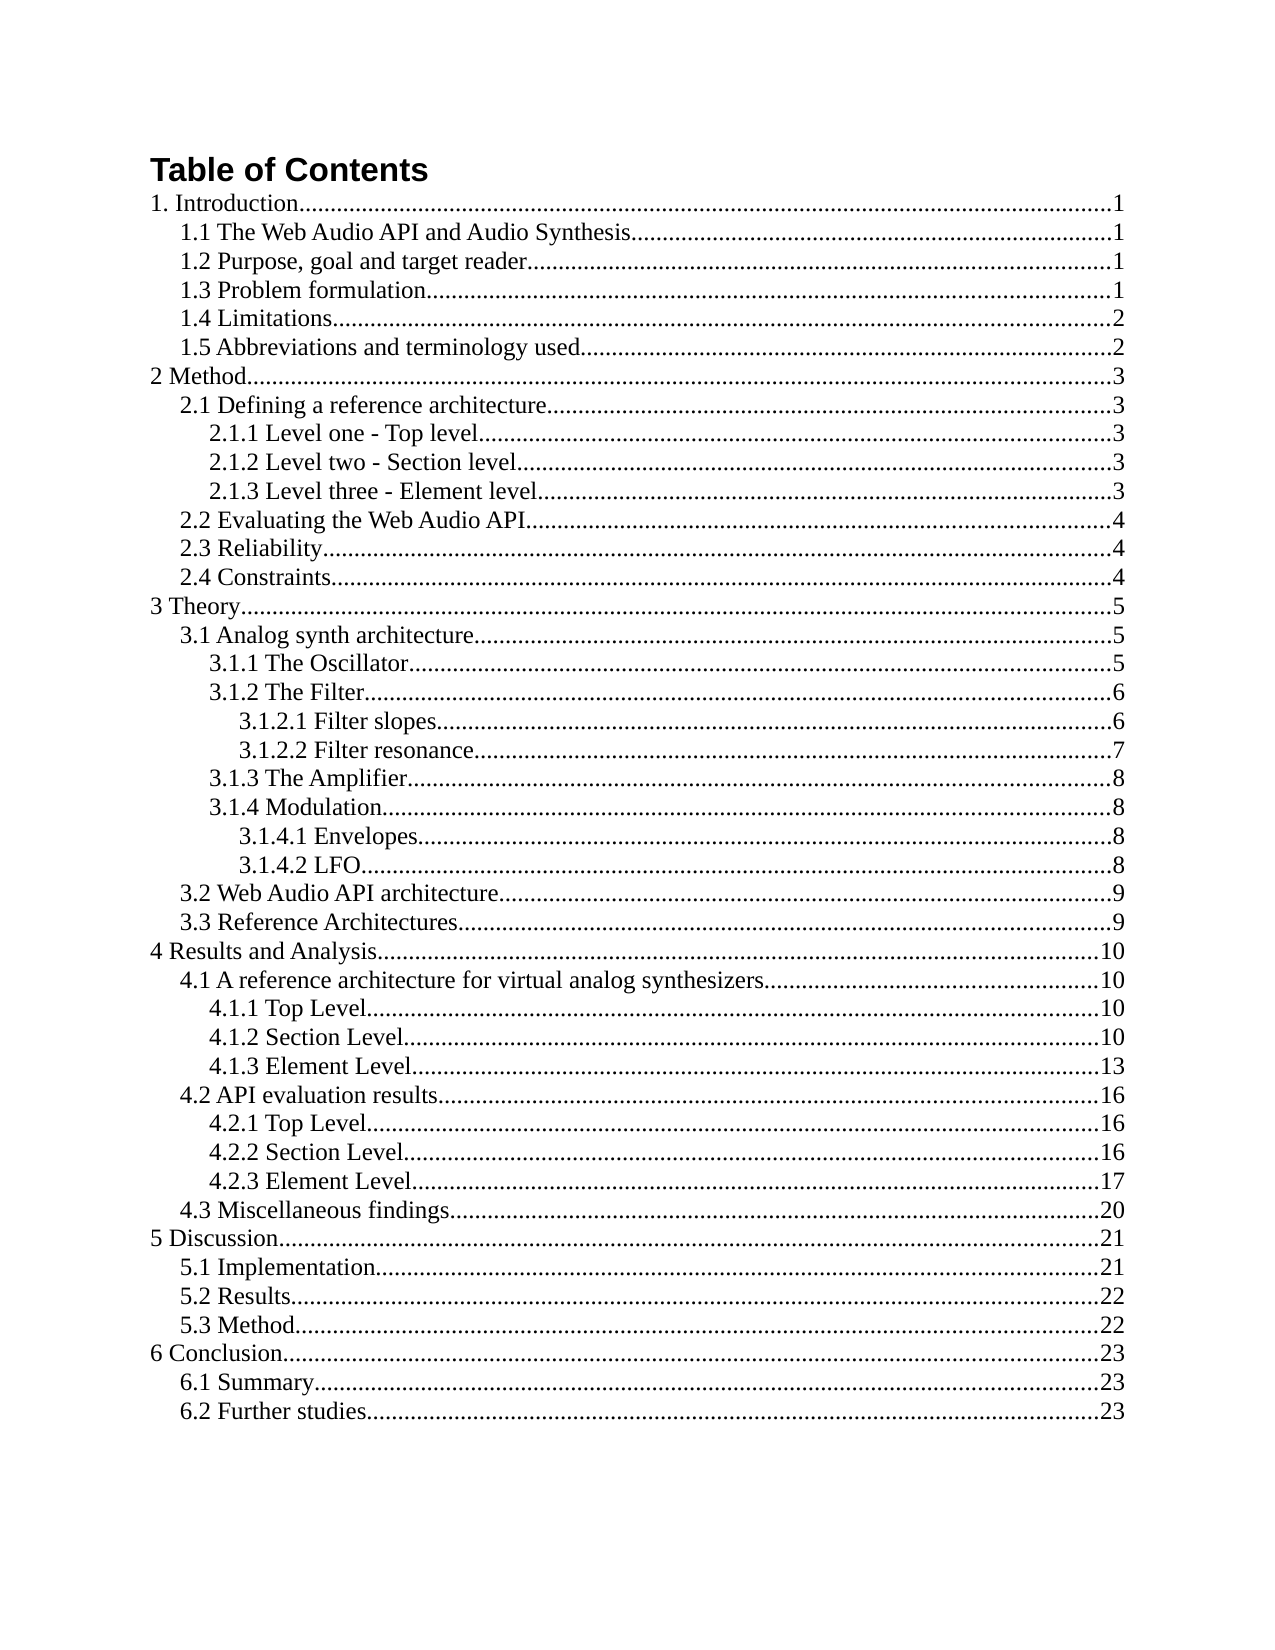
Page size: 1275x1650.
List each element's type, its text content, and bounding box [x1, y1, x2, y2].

text 4.2 API evaluation results 16 [179, 1080, 1125, 1108]
text 4.2.1 Top Level 16 [209, 1108, 1125, 1137]
text 2.1.2 Level two - Section level 3 [209, 447, 1125, 476]
text 2.1 Defining a reference architecture 3 [179, 390, 1125, 418]
text 3.3 Reference Architectures 9 [179, 907, 1125, 936]
text 2.3 Reliability 4 [179, 533, 1125, 562]
text 3.1 Analog synth architecture 5 [179, 620, 1125, 648]
text 3.1.1 The Oscillator 5 [209, 648, 1125, 677]
text 4 Results and Analysis 10 [150, 936, 1125, 965]
text 1.3 Problem formulation 1 [179, 275, 1125, 303]
text 3 Theory 5 [150, 591, 1125, 620]
text 3.1.2.2 Filter resonance 7 [238, 735, 1125, 763]
text 5 Discussion 21 [150, 1223, 1125, 1252]
text 4.1.2 Section Level 10 [209, 1022, 1125, 1051]
text 4.1.1 Top Level 10 [209, 993, 1125, 1022]
text 2.4 Constraints 4 [179, 562, 1125, 591]
text 2.1.3 Level three - Element level 3 [209, 476, 1125, 505]
text 1. Introduction 1 [150, 188, 1125, 217]
text 1.4 Limitations 2 [179, 303, 1125, 332]
subtitle Table of Contents [150, 150, 1125, 188]
text 4.3 Miscellaneous findings 20 [179, 1195, 1125, 1223]
text 6.1 Summary 23 [179, 1367, 1125, 1396]
text 4.2.2 Section Level 16 [209, 1137, 1125, 1166]
text 6.2 Further studies 23 [179, 1396, 1125, 1425]
text 3.1.4.2 LFO 8 [238, 850, 1125, 878]
text 1.1 The Web Audio API and Audio Synthesis 1 [179, 217, 1125, 246]
text 4.2.3 Element Level 17 [209, 1166, 1125, 1195]
text 3.1.4 Modulation 8 [209, 792, 1125, 821]
text 3.1.3 The Amplifier 8 [209, 763, 1125, 792]
text 3.1.2 The Filter 6 [209, 677, 1125, 706]
text 2.1.1 Level one - Top level 3 [209, 418, 1125, 447]
text 3.2 Web Audio API architecture 9 [179, 878, 1125, 907]
text 3.1.2.1 Filter slopes 6 [238, 706, 1125, 735]
text 5.2 Results 22 [179, 1281, 1125, 1310]
text 4.1.3 Element Level 13 [209, 1051, 1125, 1080]
text 1.5 Abbreviations and terminology used 2 [179, 332, 1125, 361]
text 6 Conclusion 23 [150, 1338, 1125, 1367]
text 3.1.4.1 Envelopes 8 [238, 821, 1125, 850]
text 5.3 Method 22 [179, 1310, 1125, 1338]
text 5.1 Implementation 21 [179, 1252, 1125, 1281]
text 1.2 Purpose, goal and target reader 1 [179, 246, 1125, 275]
text 2.2 Evaluating the Web Audio API 4 [179, 505, 1125, 533]
text 4.1 A reference architecture for virtual analog synthesizers 10 [179, 965, 1125, 993]
text 2 Method 3 [150, 361, 1125, 390]
